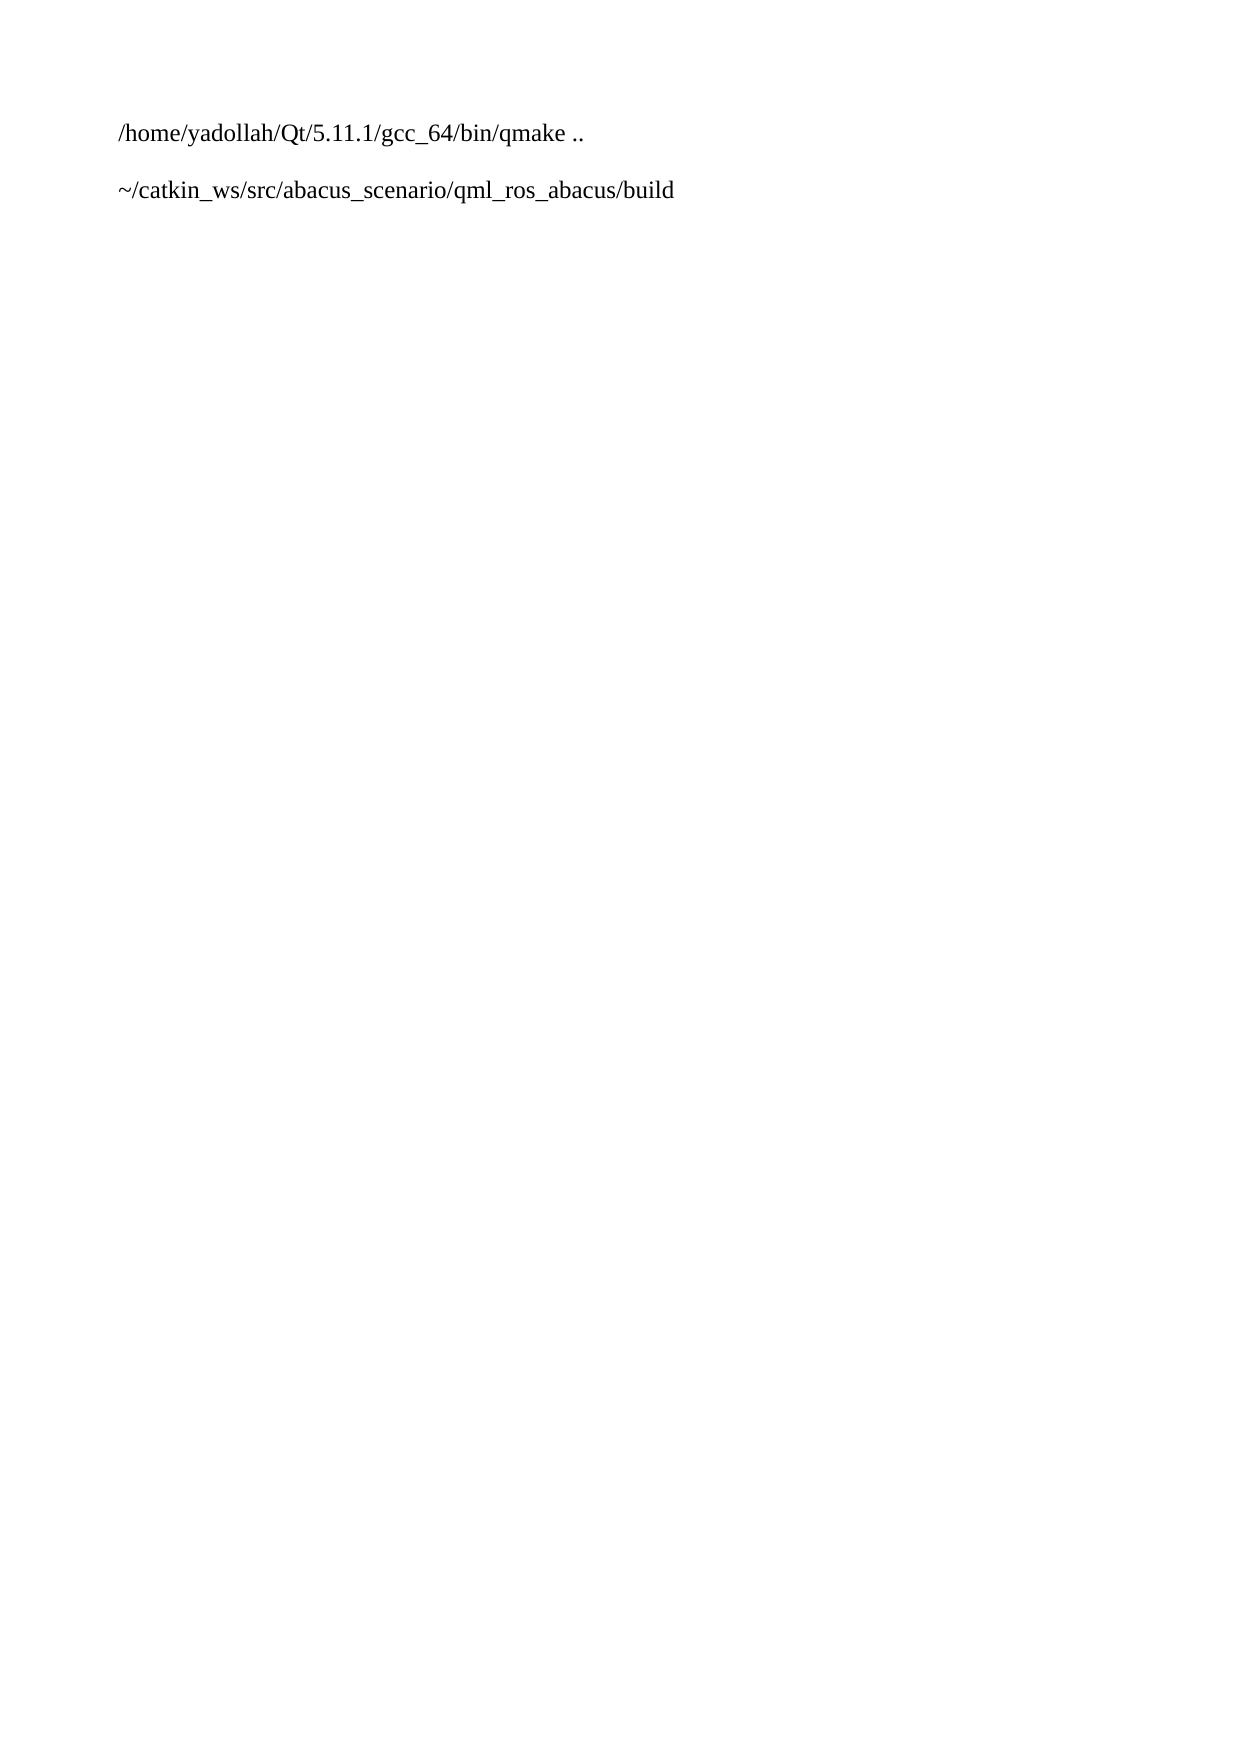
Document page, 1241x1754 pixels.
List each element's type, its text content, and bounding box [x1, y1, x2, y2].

text /home/yadollah/Qt/5.11.1/gcc_64/bin/qmake .. [118, 118, 1122, 147]
text ~/catkin_ws/src/abacus_scenario/qml_ros_abacus/build [118, 176, 1122, 204]
